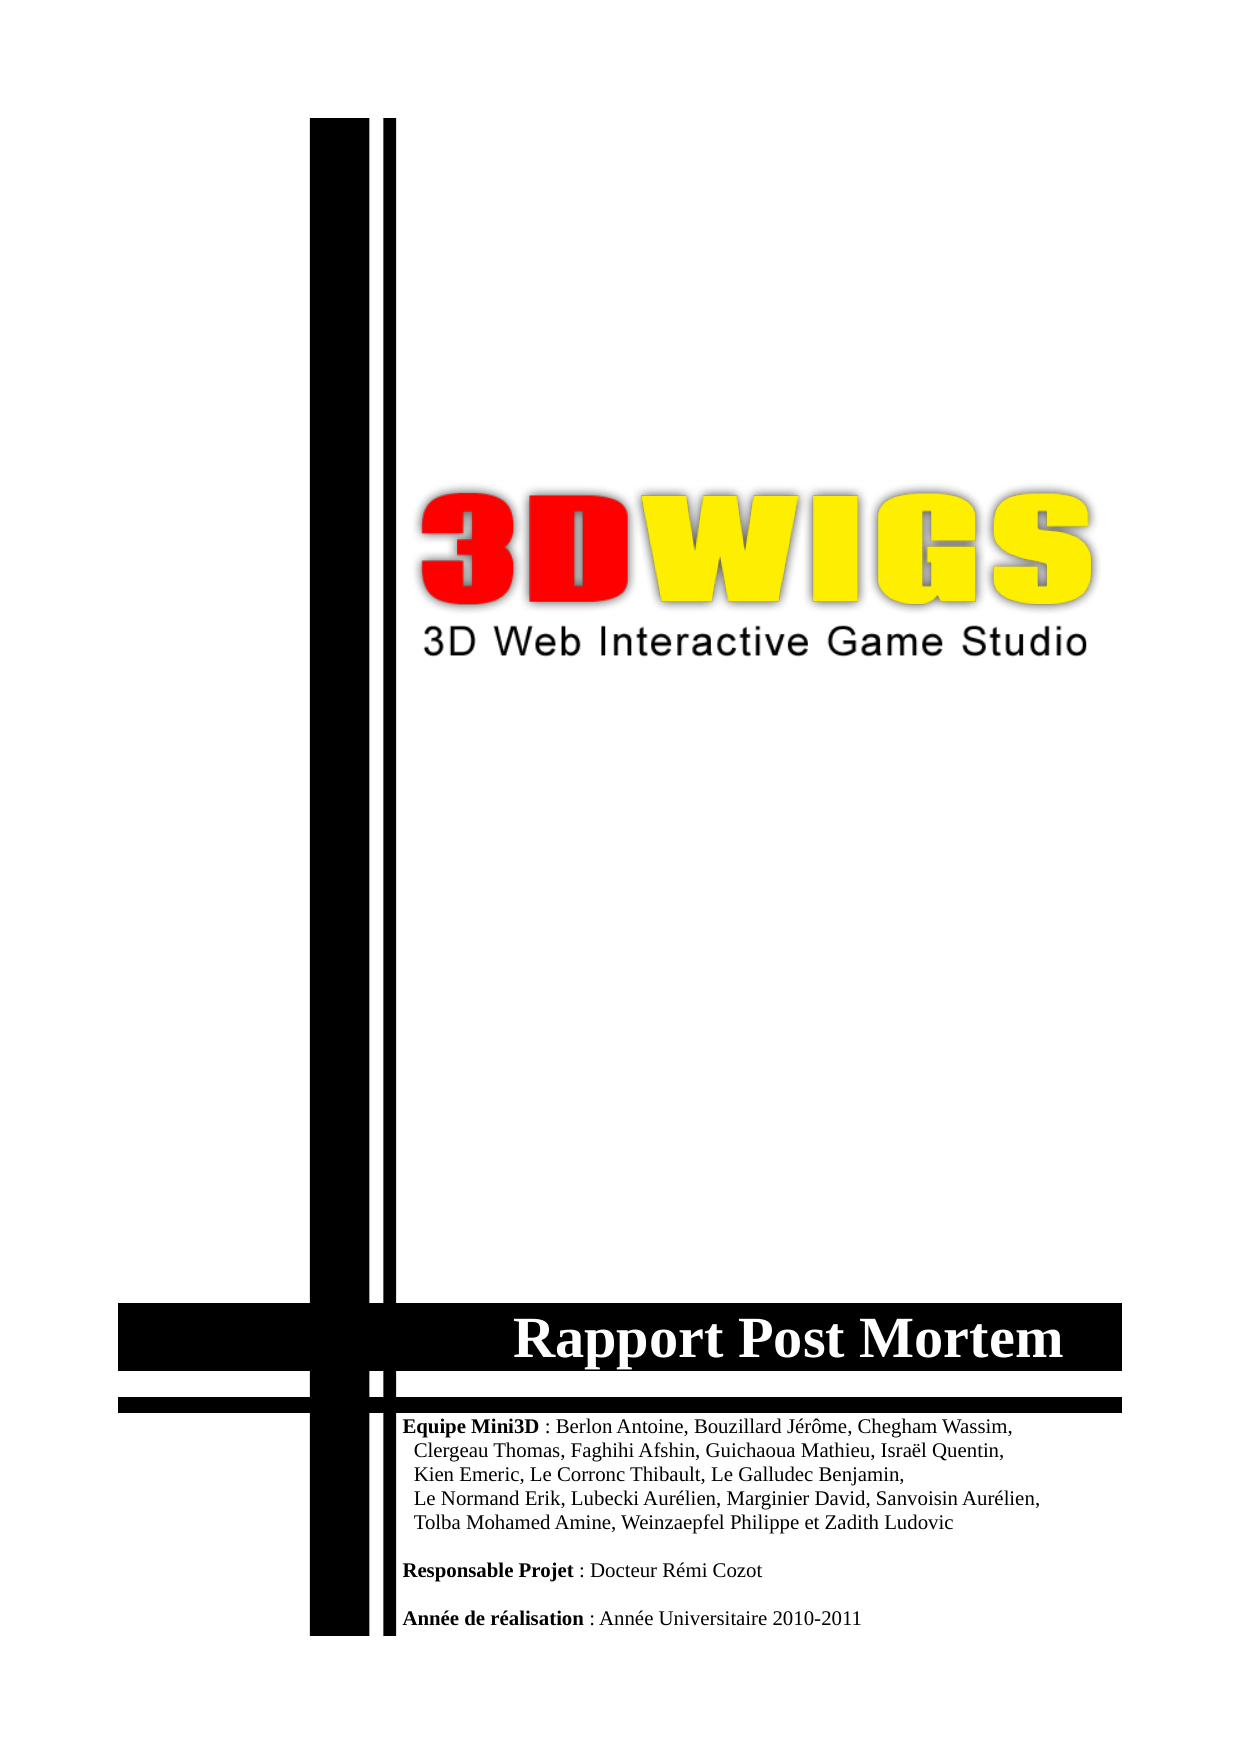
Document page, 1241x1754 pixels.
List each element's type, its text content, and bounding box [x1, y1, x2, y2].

text Rapport Post Mortem [397, 1303, 1122, 1371]
text Le Normand Erik, Lubecki Aurélien, Marginier David, Sanvoisin Aurélien, [397, 1486, 1122, 1510]
text Kien Emeric, Le Corronc Thibault, Le Galludec Benjamin, [397, 1462, 1122, 1486]
text Responsable Projet : Docteur Rémi Cozot [397, 1558, 1122, 1582]
text Equipe Mini3D : Berlon Antoine, Bouzillard Jérôme, Chegham Wassim, [397, 1413, 1122, 1438]
picture [309, 118, 1154, 1636]
text [118, 1558, 309, 1582]
text [118, 1413, 309, 1438]
text [370, 1303, 383, 1371]
text [118, 1486, 309, 1510]
text [118, 1510, 309, 1534]
text Année de réalisation : Année Universitaire 2010-2011 [397, 1606, 1122, 1630]
text [118, 1606, 309, 1630]
text Clergeau Thomas, Faghihi Afshin, Guichaoua Mathieu, Israël Quentin, [397, 1438, 1122, 1462]
text Tolba Mohamed Amine, Weinzaepfel Philippe et Zadith Ludovic [397, 1510, 1122, 1534]
text [118, 1462, 309, 1486]
text [118, 1438, 309, 1462]
text [118, 1303, 309, 1371]
